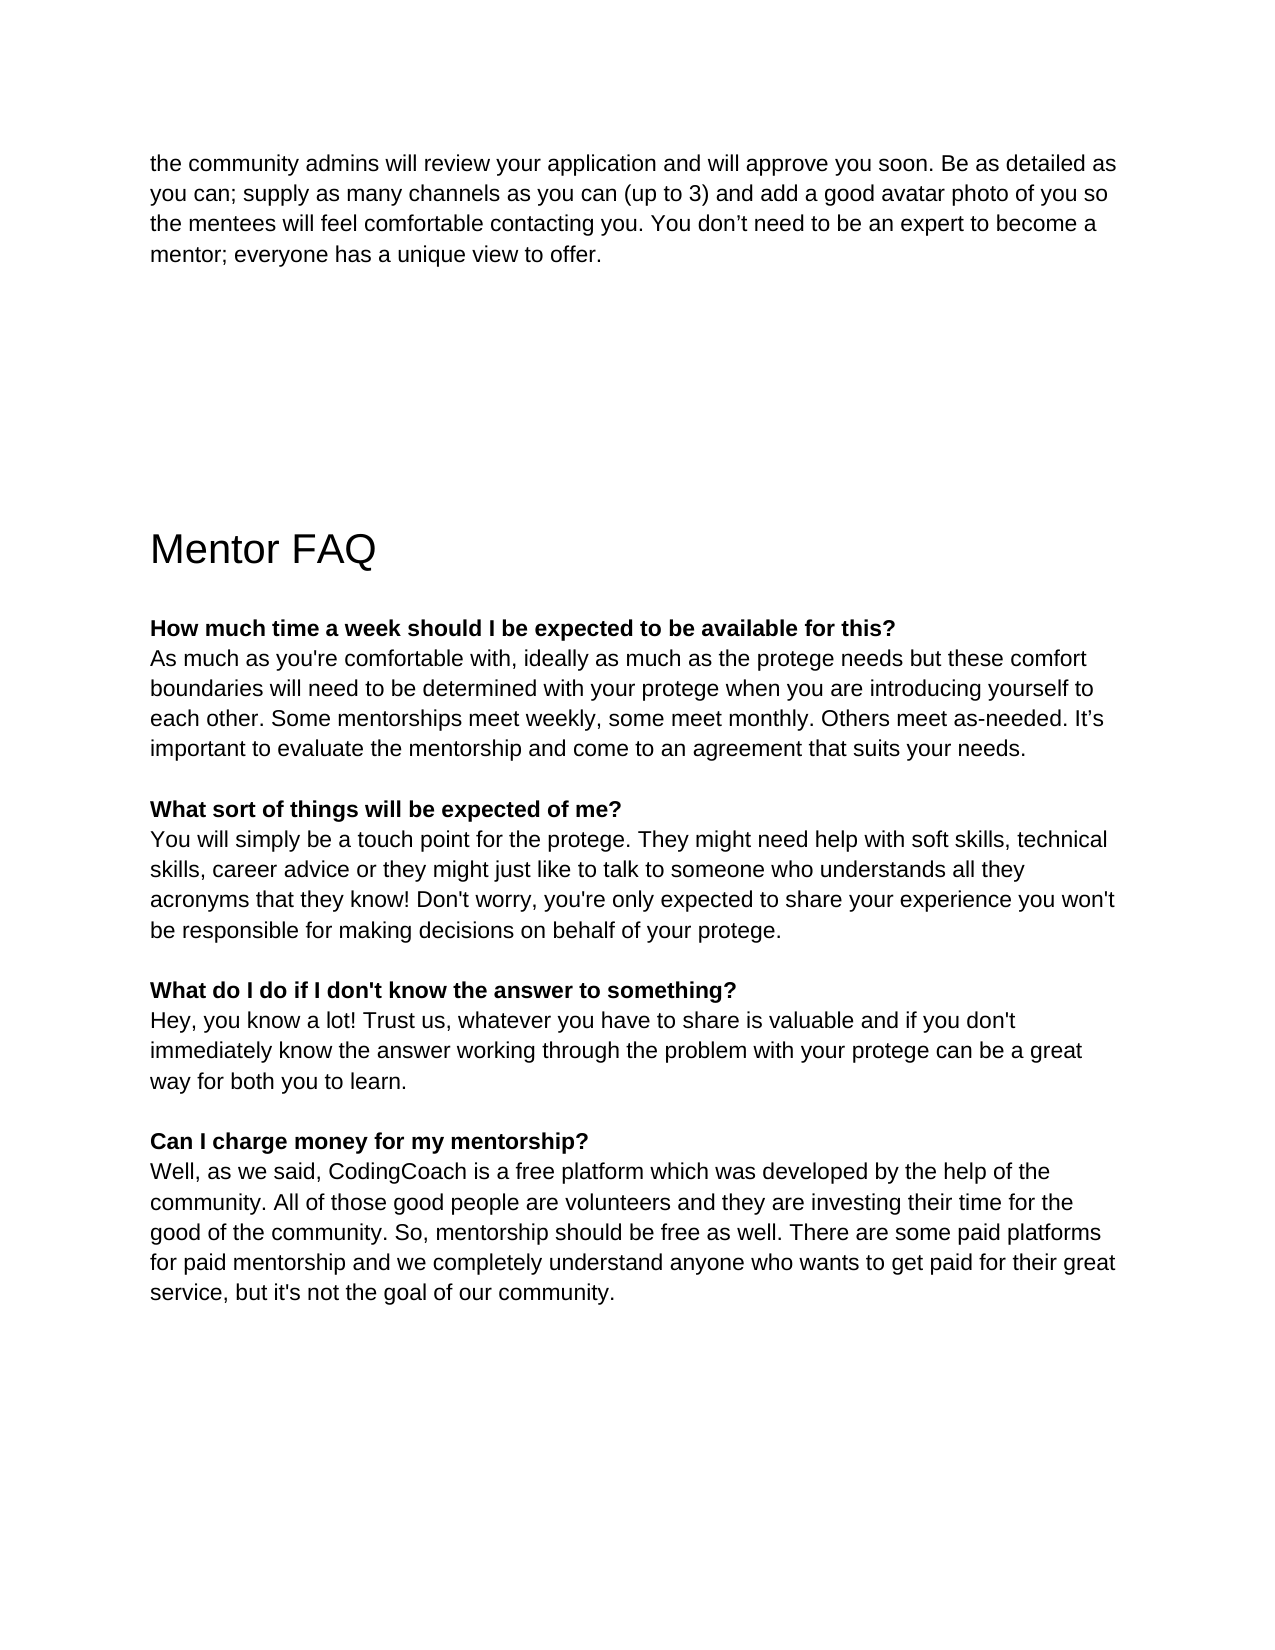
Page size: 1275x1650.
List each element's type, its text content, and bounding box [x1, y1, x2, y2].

text Can I charge money for my mentorship? [150, 1128, 1125, 1154]
subtitle Mentor FAQ [150, 524, 1125, 572]
text Well, as we said, CodingCoach is a free platform which was developed by the help of the community. All of those good people are volunteers and they are investing their time for the good of the community. So, mentorship should be free as well. There are some paid platforms for paid mentorship and we completely understand anyone who wants to get paid for their great service, but it's not the goal of our community. [150, 1158, 1125, 1306]
text Hey, you know a lot! Trust us, whatever you have to share is valuable and if you don't immediately know the answer working through the problem with your protege can be a great way for both you to learn. [150, 1007, 1125, 1094]
text You will simply be a touch point for the protege. They might need help with soft skills, technical skills, career advice or they might just like to talk to someone who understands all they acronyms that they know! Don't worry, you're only expected to share your experience you won't be responsible for making decisions on behalf of your protege. [150, 826, 1125, 943]
text How much time a week should I be expected to be available for this? [150, 614, 1125, 641]
text What do I do if I don't know the answer to something? [150, 977, 1125, 1003]
text What sort of things will be expected of me? [150, 796, 1125, 822]
text the community admins will review your application and will approve you soon. Be as detailed as you can; supply as many channels as you can (up to 3) and add a good avatar photo of you so the mentees will feel comfortable contacting you. You don’t need to be an expert to become a mentor; everyone has a unique view to offer. [150, 150, 1125, 267]
text As much as you're comfortable with, ideally as much as the protege needs but these comfort boundaries will need to be determined with your protege when you are introducing yourself to each other. Some mentorships meet weekly, some meet monthly. Others meet as-needed. It’s important to evaluate the mentorship and come to an agreement that suits your needs. [150, 645, 1125, 762]
